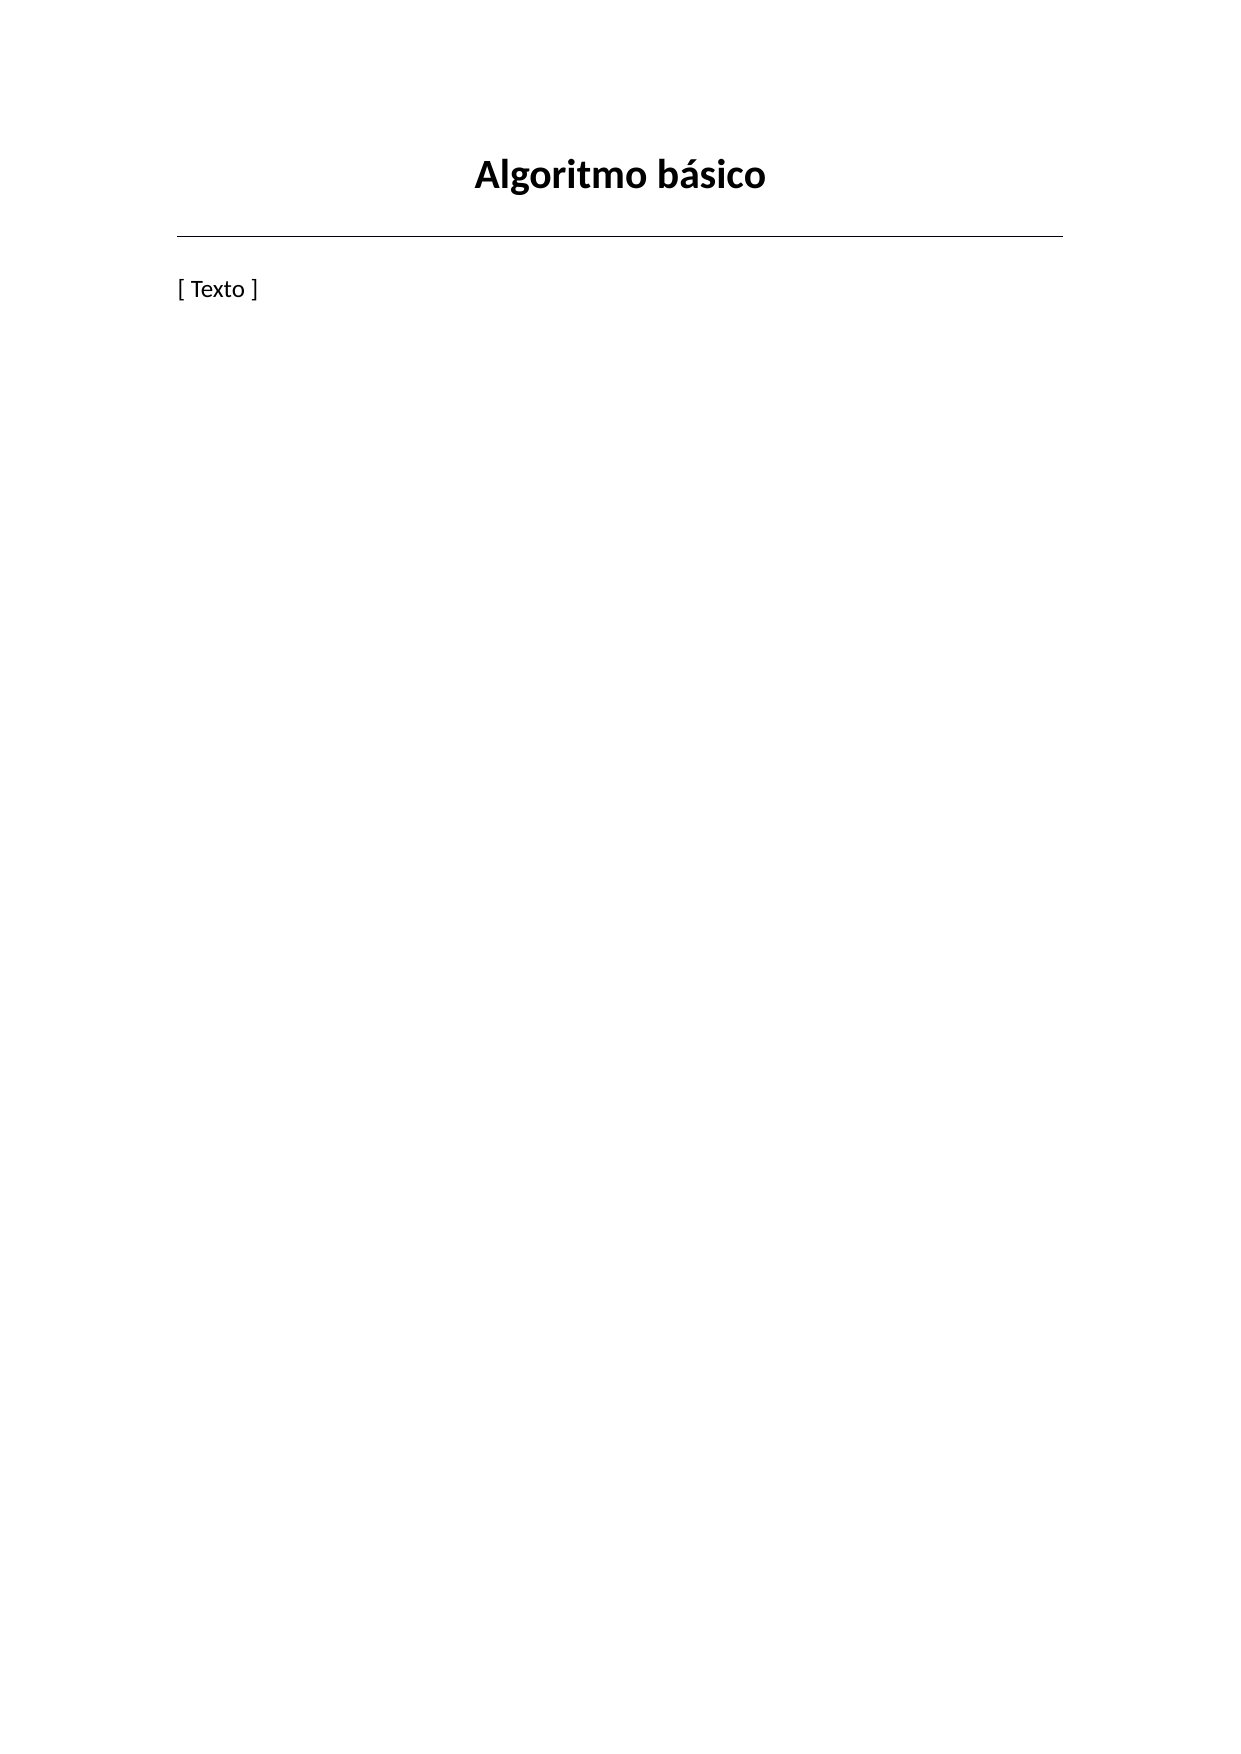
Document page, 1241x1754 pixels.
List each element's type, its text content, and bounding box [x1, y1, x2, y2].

text Algoritmo básico [177, 148, 1063, 198]
text [ Texto ] [177, 273, 1063, 303]
